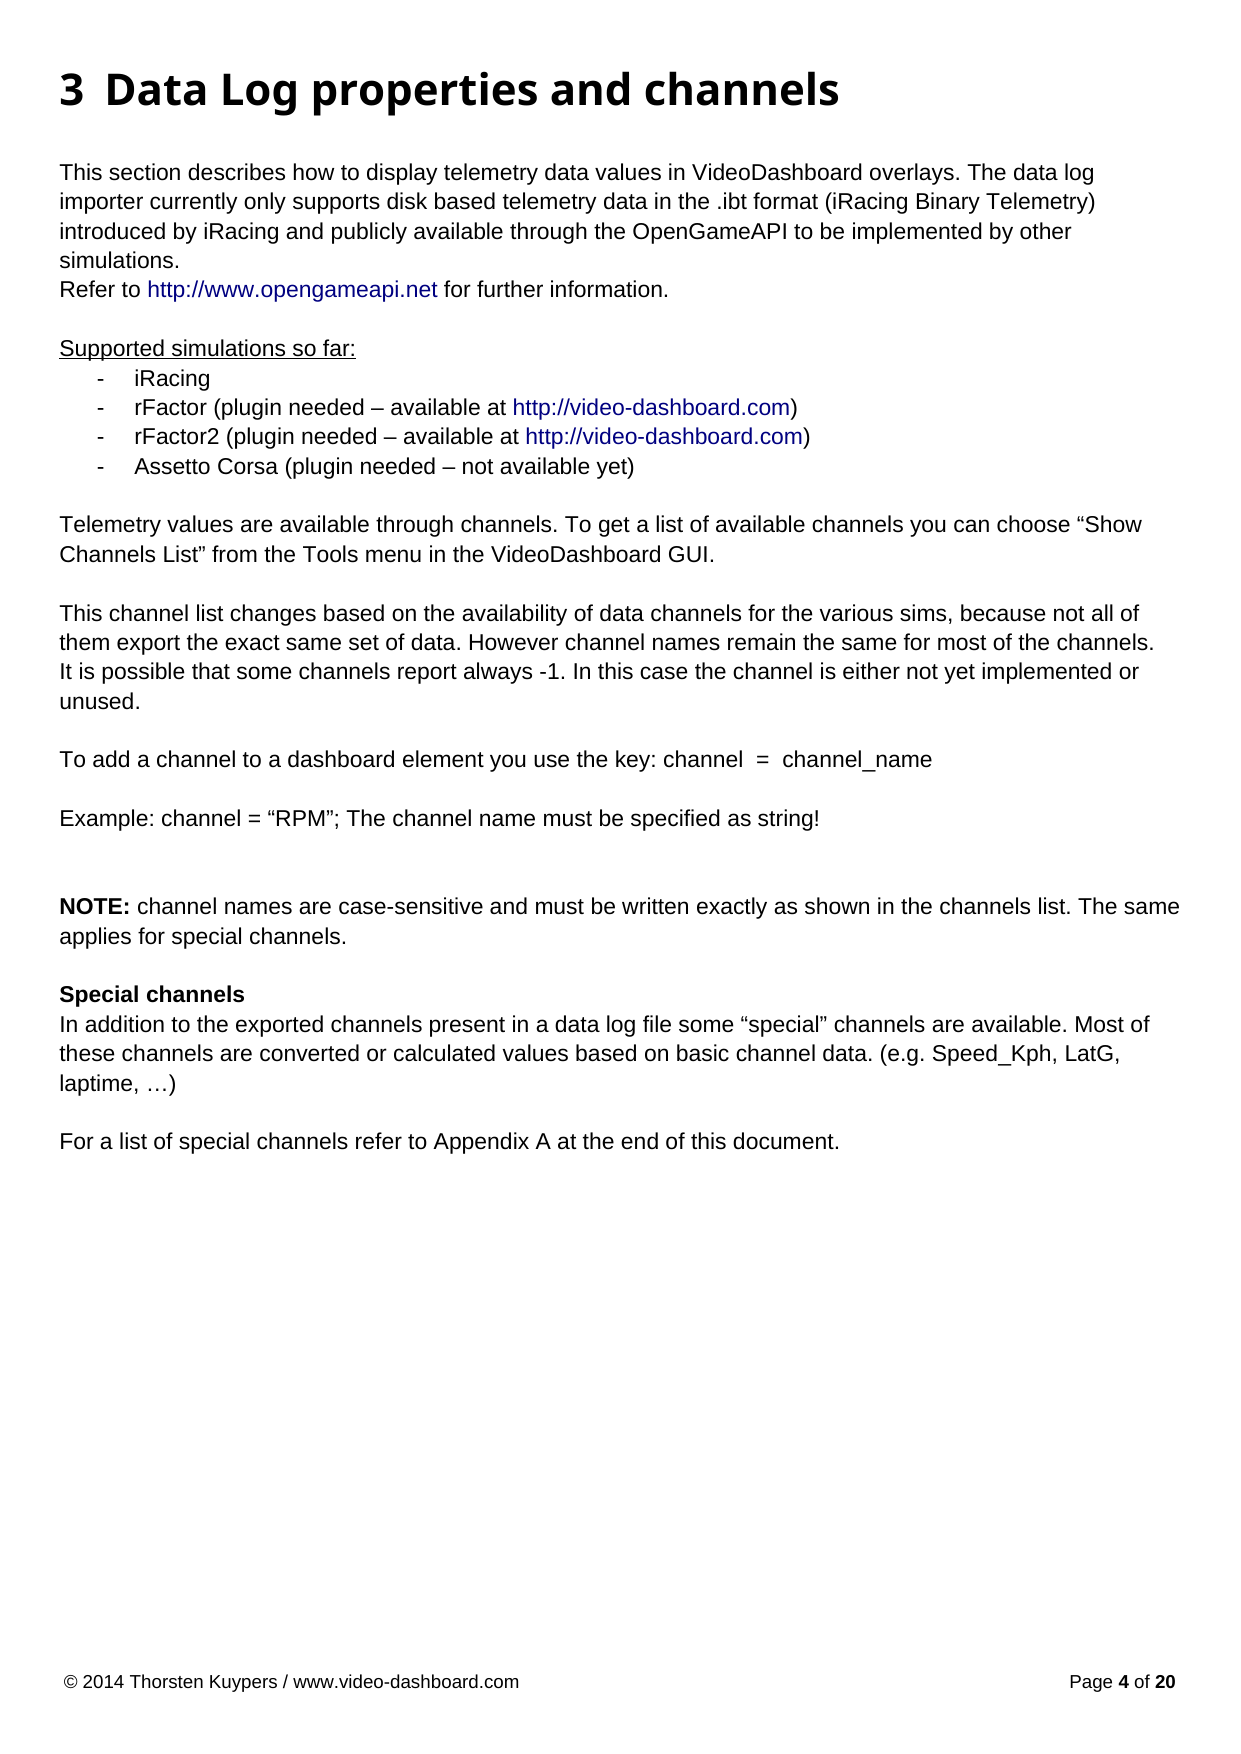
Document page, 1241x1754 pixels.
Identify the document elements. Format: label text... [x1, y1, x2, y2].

text Example: channel = “RPM”; The channel name must be specified as string! [59, 806, 1181, 831]
text This channel list changes based on the availability of data channels for the various sims, because not all of them export the exact same set of data. However channel names remain the same for most of the channels. [59, 600, 1181, 655]
text For a list of special channels refer to Appendix A at the end of this document. [59, 1129, 1181, 1154]
text In addition to the exported channels present in a data log file some “special” channels are available. Most of these channels are converted or calculated values based on basic channel data. (e.g. Speed_Kph, LatG, laptime, …) [59, 1011, 1181, 1096]
list iRacing [97, 365, 1181, 391]
text Special channels [59, 982, 1181, 1008]
text Refer to http://www.opengameapi.net for further information. [59, 277, 1181, 303]
text Telemetry values are available through channels. To get a list of available channels you can choose “Show Channels List” from the Tools menu in the VideoDashboard GUI. [59, 512, 1181, 567]
subtitle Data Log properties and channels [59, 59, 1181, 119]
text It is possible that some channels report always -1. In this case the channel is either not yet implemented or unused. [59, 659, 1181, 714]
list rFactor (plugin needed – available at http://video-dashboard.com) [97, 394, 1181, 420]
text This section describes how to display telemetry data values in VideoDashboard overlays. The data log importer currently only supports disk based telemetry data in the .ibt format (iRacing Binary Telemetry) introduced by iRacing and publicly available through the OpenGameAPI to be implemented by other simulations. [59, 159, 1181, 273]
list Assetto Corsa (plugin needed – not available yet) [97, 453, 1181, 479]
text NOTE: channel names are case-sensitive and must be written exactly as shown in the channels list. The same applies for special channels. [59, 894, 1181, 949]
text Supported simulations so far: [59, 336, 1181, 361]
list rFactor2 (plugin needed – available at http://video-dashboard.com) [97, 424, 1181, 449]
text To add a channel to a dashboard element you use the key: channel = channel_name [59, 747, 1181, 773]
